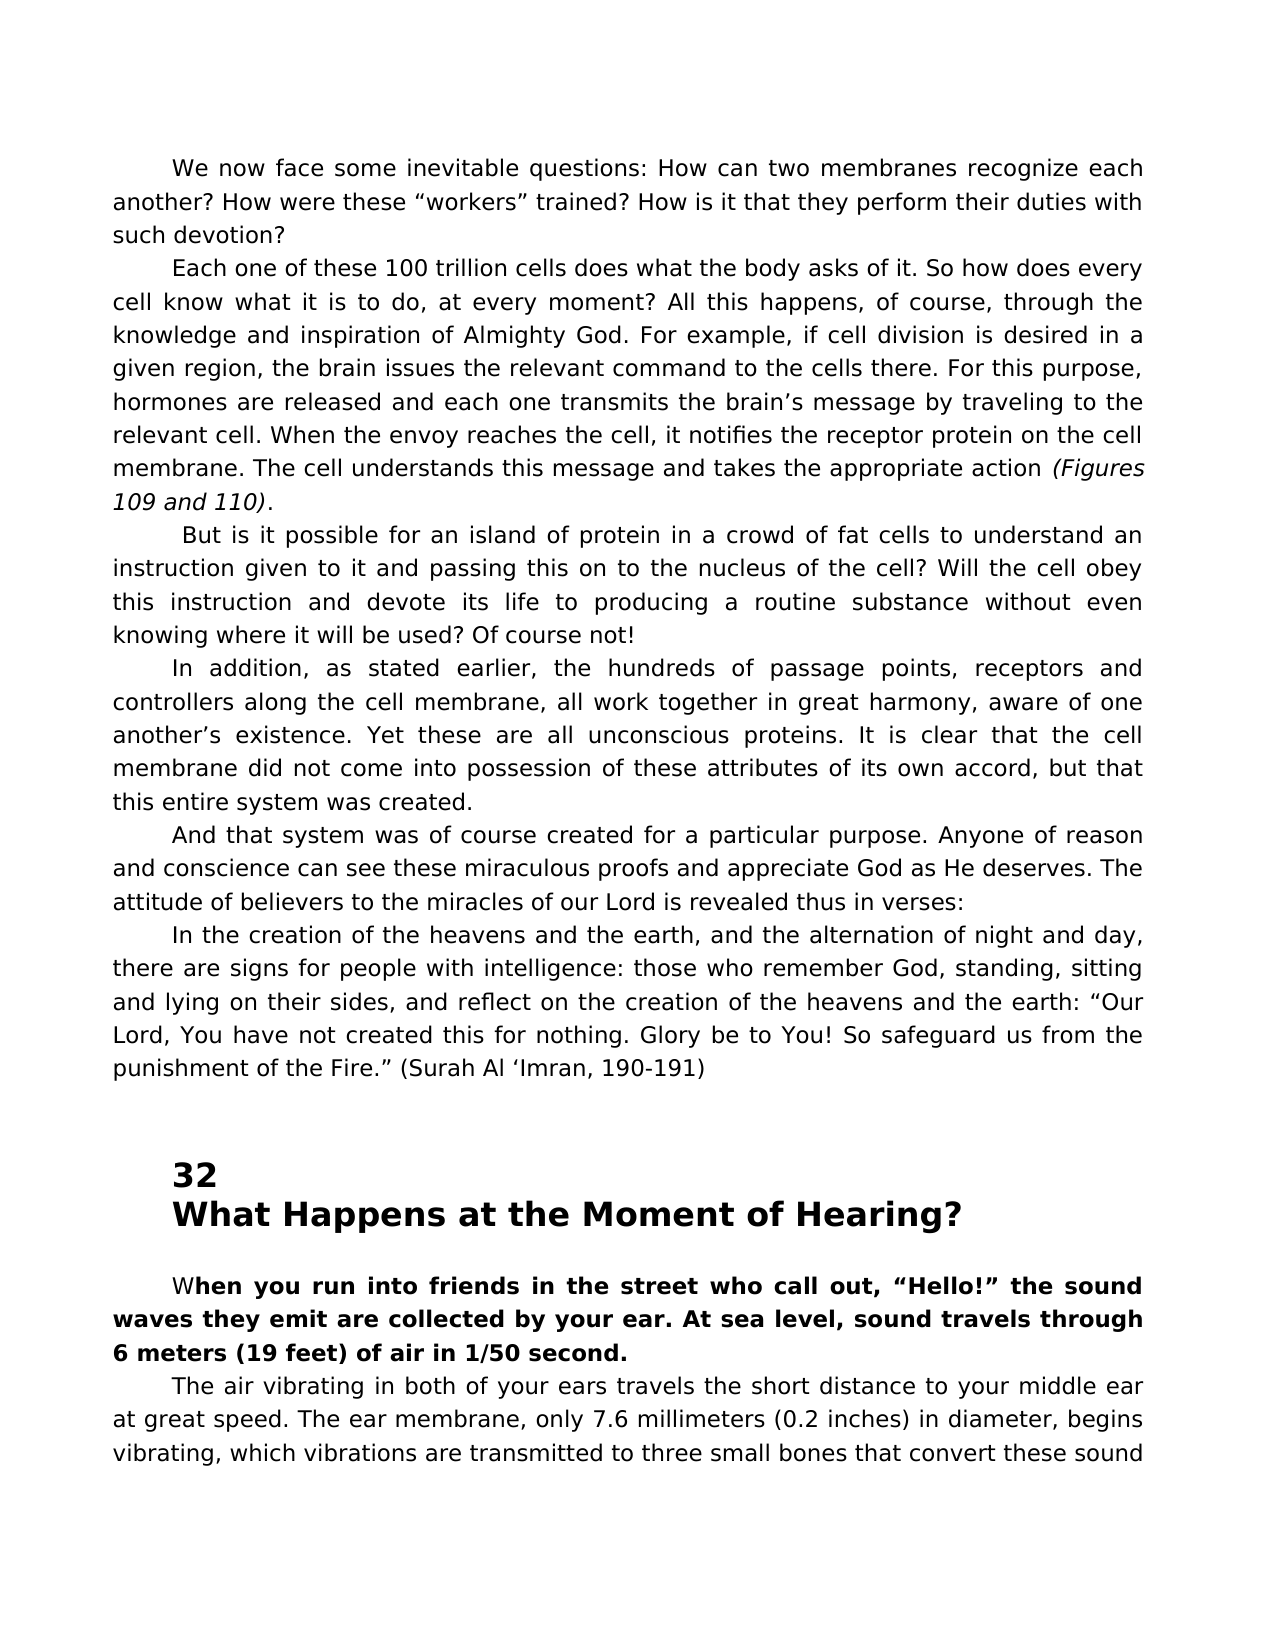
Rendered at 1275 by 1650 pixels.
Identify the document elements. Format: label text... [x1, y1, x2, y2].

text What Happens at the Moment of Hearing? [112, 1196, 1145, 1234]
text Each one of these 100 trillion cells does what the body asks of it. So how does every cell know what it is to do, at every moment? All this happens, of course, through the knowledge and inspiration of Almighty God. For example, if cell division is desired in a given region, the brain issues the relevant command to the cells there. For this purpose, hormones are released and each one transmits the brain’s message by traveling to the relevant cell. When the envoy reaches the cell, it notifies the receptor protein on the cell membrane. The cell understands this message and takes the appropriate action (Figures 109 and 110). [112, 250, 1145, 517]
text The air vibrating in both of your ears travels the short distance to your middle ear at great speed. The ear membrane, only 7.6 millimeters (0.2 inches) in diameter, begins vibrating, which vibrations are transmitted to three small bones that convert these sound [112, 1368, 1145, 1468]
text In the creation of the heavens and the earth, and the alternation of night and day, there are signs for people with intelligence: those who remember God, standing, sitting and lying on their sides, and reflect on the creation of the heavens and the earth: “Our Lord, You have not created this for nothing. Glory be to You! So safeguard us from the punishment of the Fire.” (Surah Al ‘Imran, 190-191) [112, 917, 1145, 1083]
text In addition, as stated earlier, the hundreds of passage points, receptors and controllers along the cell membrane, all work together in great harmony, aware of one another’s existence. Yet these are all unconscious proteins. It is clear that the cell membrane did not come into possession of these attributes of its own accord, but that this entire system was created. [112, 650, 1145, 817]
text When you run into friends in the street who call out, “Hello!” the sound waves they emit are collected by your ear. At sea level, sound travels through 6 meters (19 feet) of air in 1/50 second. [112, 1268, 1145, 1368]
text And that system was of course created for a particular purpose. Anyone of reason and conscience can see these miraculous proofs and appreciate God as He deserves. The attitude of believers to the miracles of our Lord is revealed thus in verses: [112, 817, 1145, 917]
text 32 [112, 1157, 1145, 1196]
text We now face some inevitable questions: How can two membranes recognize each another? How were these “workers” trained? How is it that they perform their duties with such devotion? [112, 150, 1145, 250]
text But is it possible for an island of protein in a crowd of fat cells to understand an instruction given to it and passing this on to the nucleus of the cell? Will the cell obey this instruction and devote its life to producing a routine substance without even knowing where it will be used? Of course not! [112, 517, 1145, 650]
